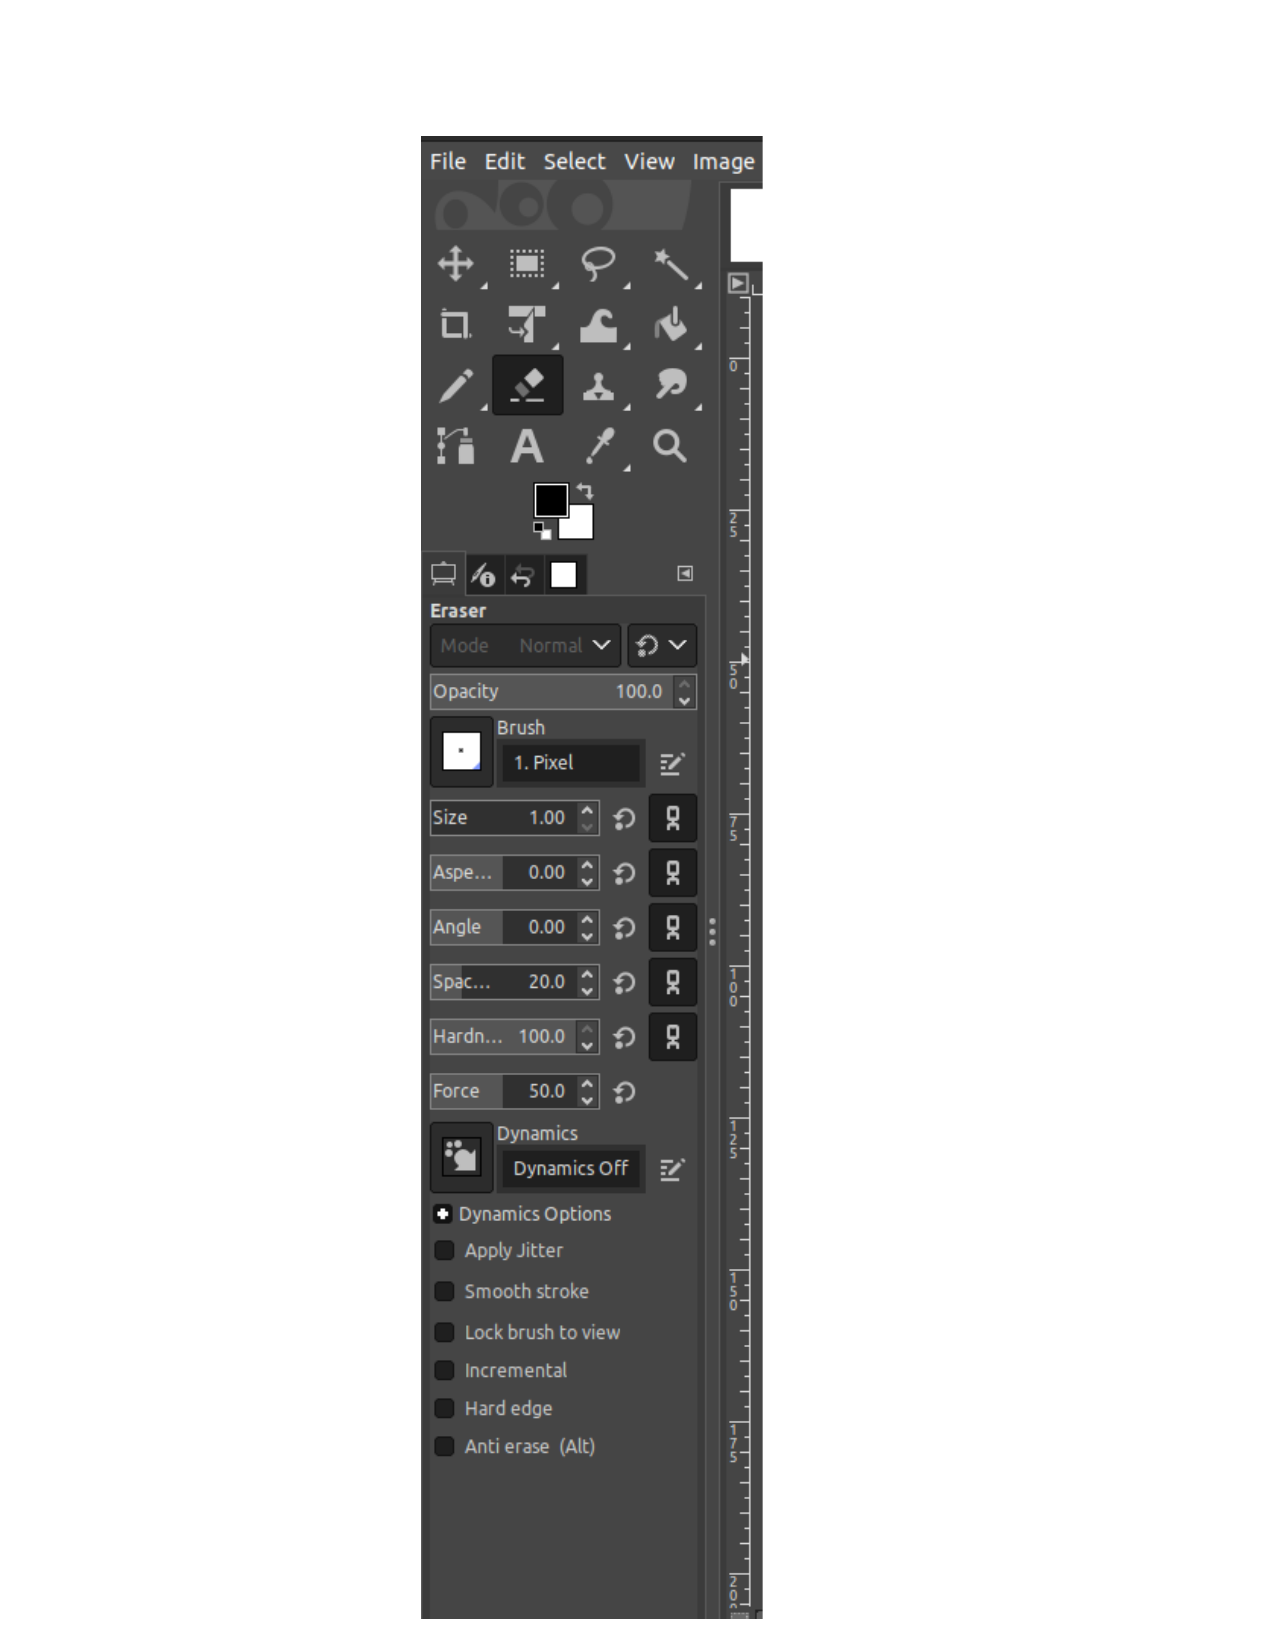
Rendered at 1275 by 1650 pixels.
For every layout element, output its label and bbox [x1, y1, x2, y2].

picture [421, 136, 763, 1619]
